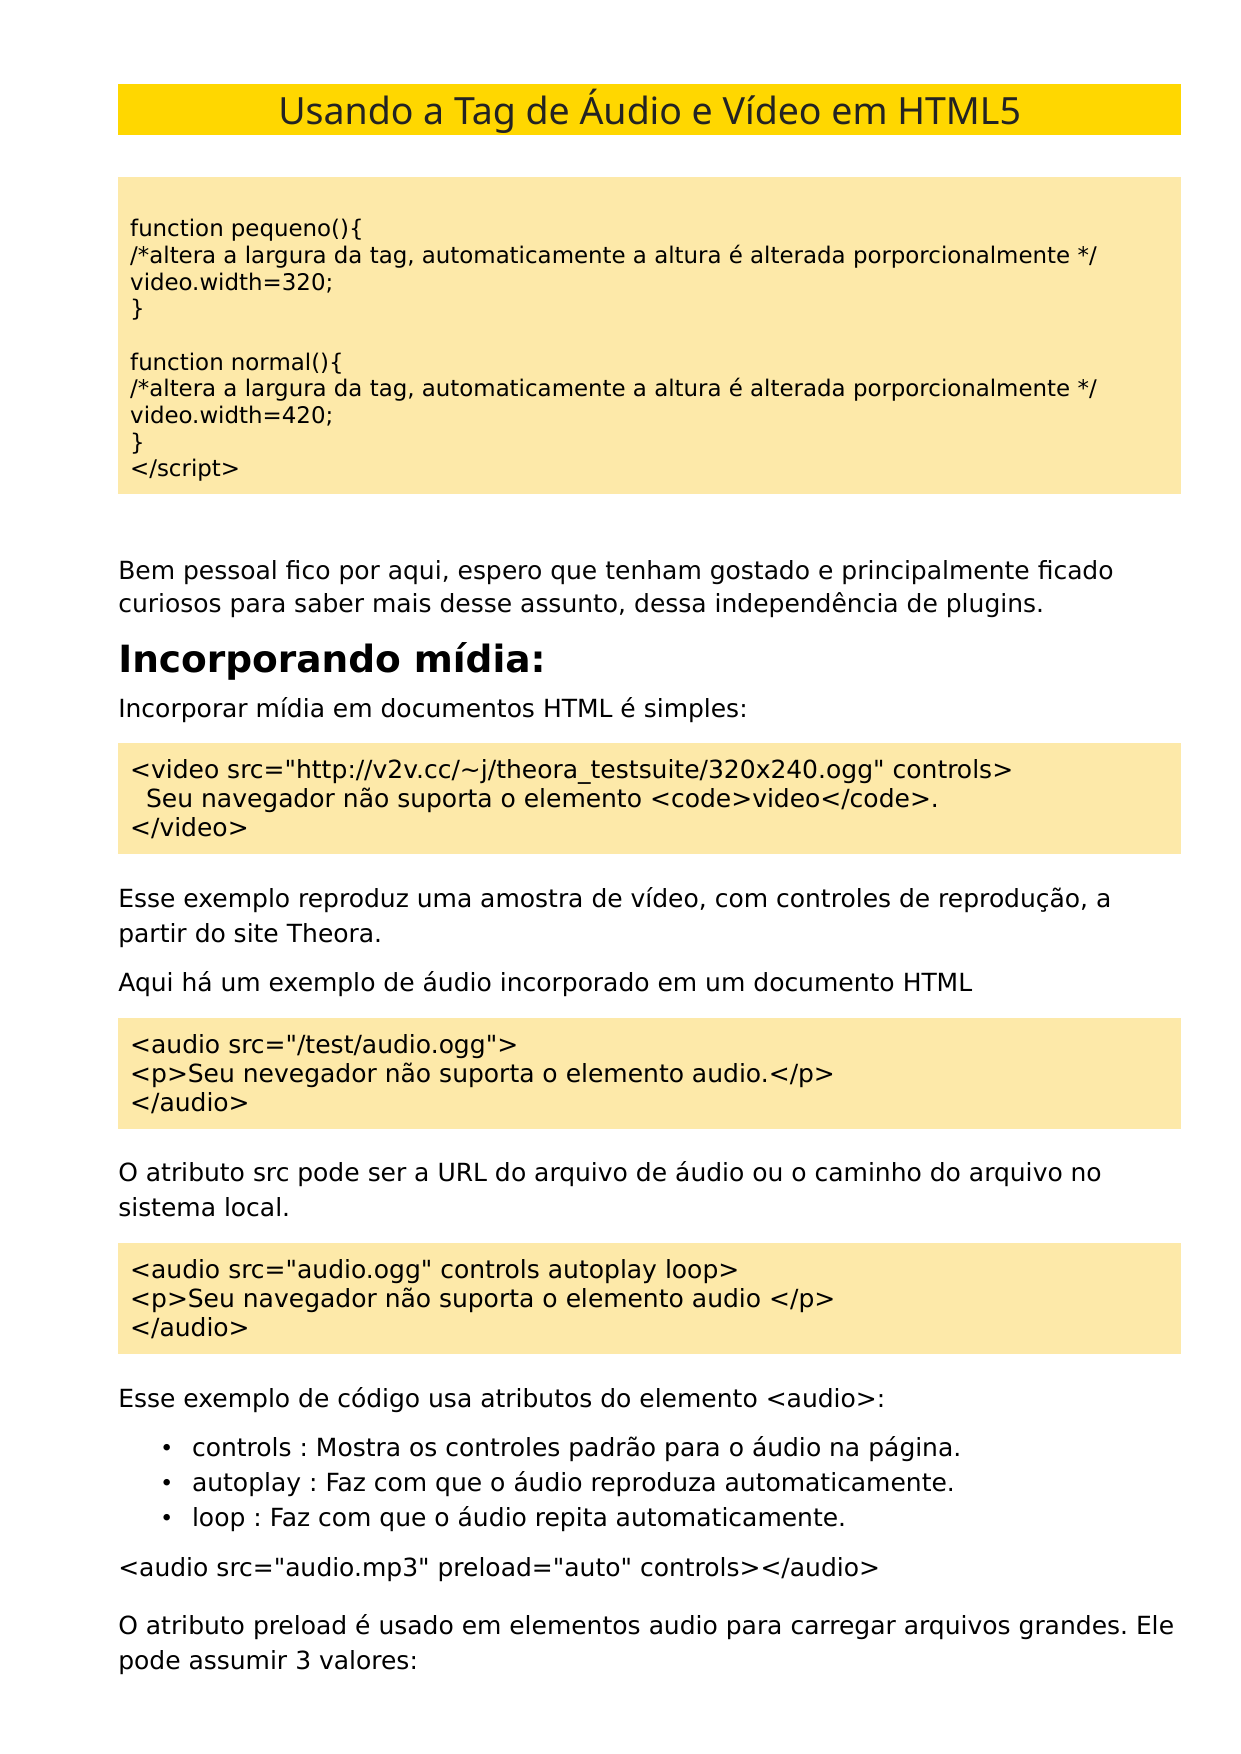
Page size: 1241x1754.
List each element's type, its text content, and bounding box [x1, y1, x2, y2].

text Aqui há um exemplo de áudio incorporado em um documento HTML [118, 968, 1181, 998]
text Esse exemplo de código usa atributos do elemento <audio>: [118, 1384, 1181, 1413]
text /*altera a largura da tag, automaticamente a altura é alterada porporcionalmente */ [118, 242, 1181, 269]
text } [118, 296, 1181, 322]
text Seu navegador não suporta o elemento <code>video</code>. [118, 784, 1181, 813]
text <p>Seu navegador não suporta o elemento audio </p> [118, 1284, 1181, 1313]
text video.width=320; [118, 269, 1181, 296]
list controls : Mostra os controles padrão para o áudio na página. [162, 1433, 1181, 1462]
text Esse exemplo reproduz uma amostra de vídeo, com controles de reprodução, a partir do site Theora. [118, 884, 1181, 948]
list loop : Faz com que o áudio repita automaticamente. [162, 1503, 1181, 1532]
text /*altera a largura da tag, automaticamente a altura é alterada porporcionalmente */ [118, 376, 1181, 402]
text } [118, 429, 1181, 456]
text O atributo preload é usado em elementos audio para carregar arquivos grandes. Ele pode assumir 3 valores: [118, 1612, 1181, 1676]
text </audio> [118, 1313, 1181, 1354]
text function pequeno(){ [118, 216, 1181, 242]
text </video> [118, 813, 1181, 854]
list autoplay : Faz com que o áudio reproduza automaticamente. [162, 1468, 1181, 1497]
text <p>Seu nevegador não suporta o elemento audio.</p> [118, 1059, 1181, 1088]
text Incorporar mídia em documentos HTML é simples: [118, 694, 1181, 723]
text <audio src="audio.ogg" controls autoplay loop> [118, 1243, 1181, 1284]
text Bem pessoal fico por aqui, espero que tenham gostado e principalmente ficado curiosos para saber mais desse assunto, dessa independência de plugins. [118, 556, 1181, 619]
text <video src="http://v2v.cc/~j/theora_testsuite/320x240.ogg" controls> [118, 743, 1181, 784]
text O atributo src pode ser a URL do arquivo de áudio ou o caminho do arquivo no sistema local. [118, 1159, 1181, 1223]
text <audio src="audio.mp3" preload="auto" controls></audio> [118, 1553, 1181, 1582]
text video.width=420; [118, 402, 1181, 429]
subtitle Incorporando mídia: [118, 638, 1181, 681]
text <audio src="/test/audio.ogg"> [118, 1018, 1181, 1059]
text </script> [118, 456, 1181, 494]
text function normal(){ [118, 349, 1181, 376]
text </audio> [118, 1088, 1181, 1129]
